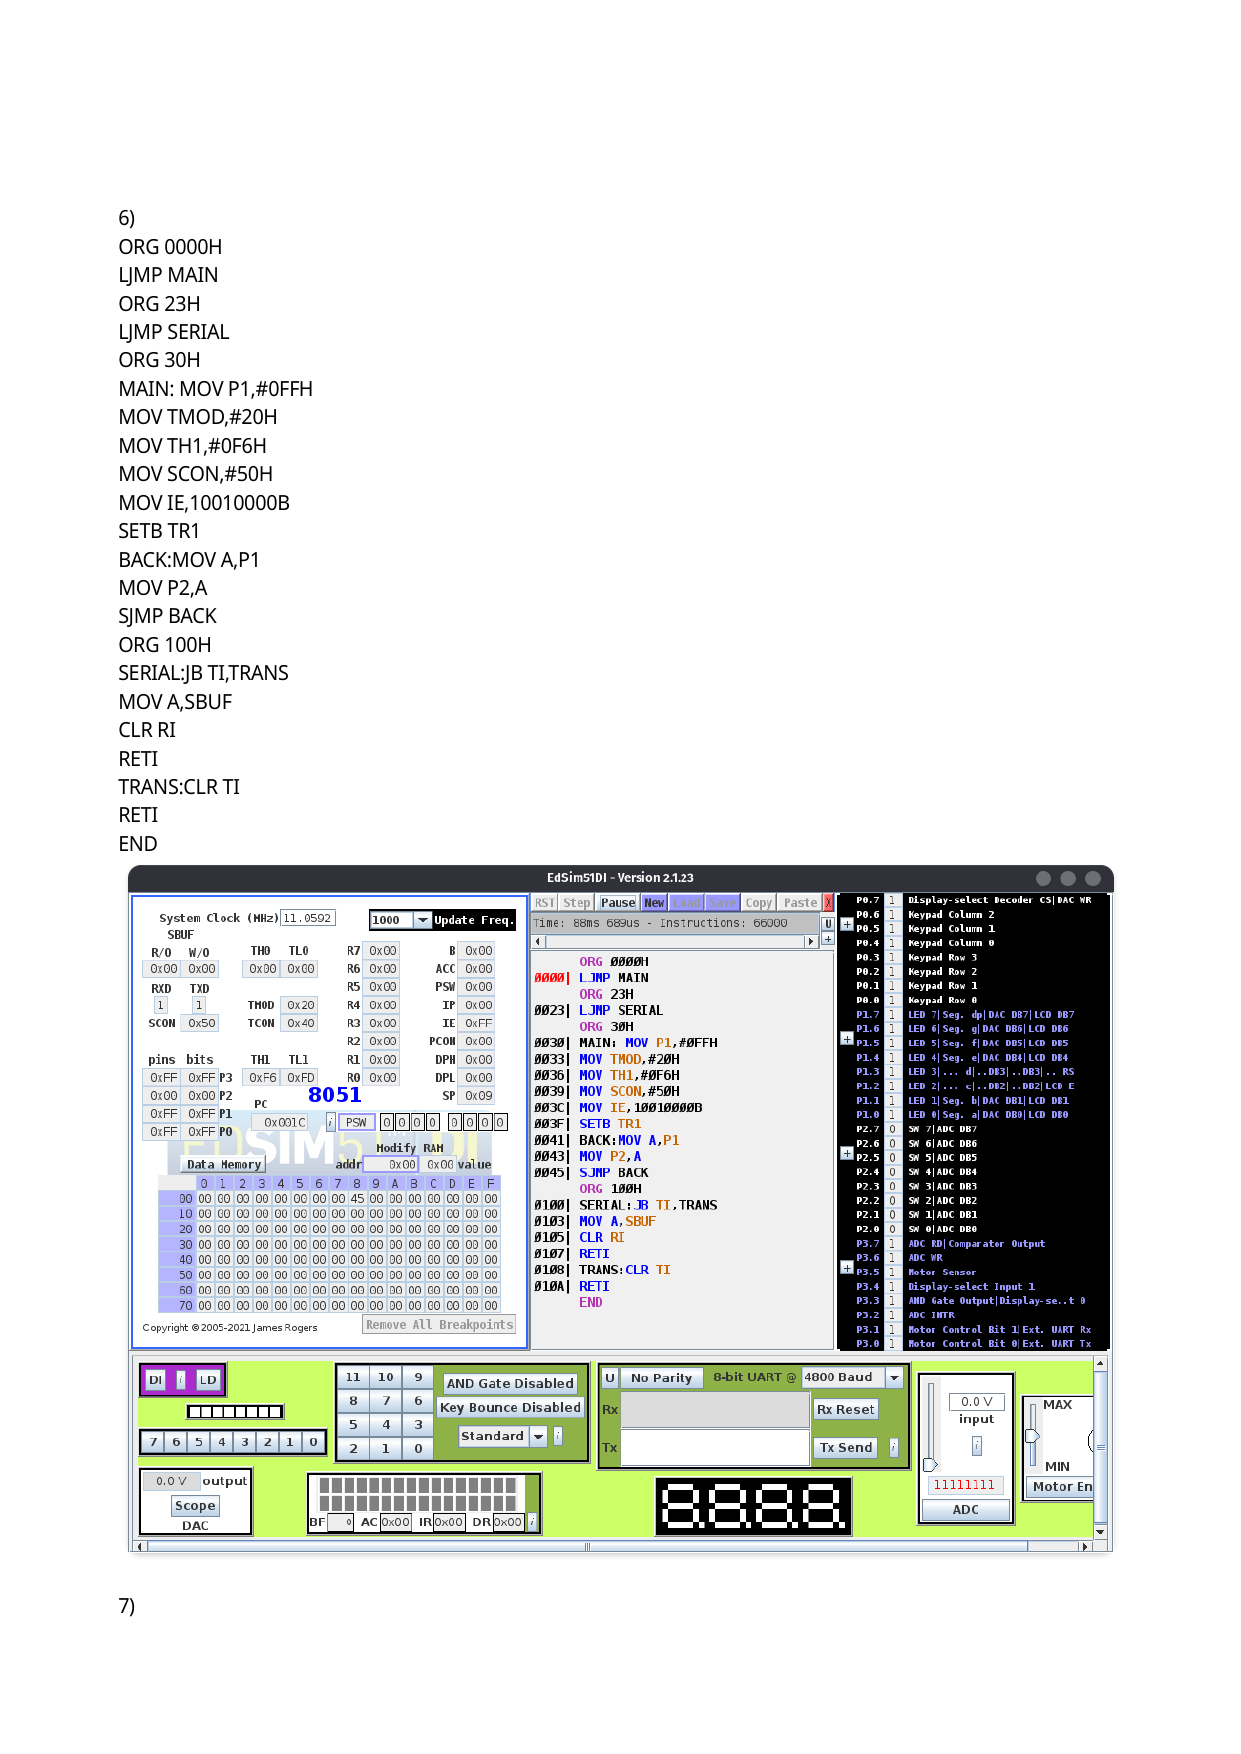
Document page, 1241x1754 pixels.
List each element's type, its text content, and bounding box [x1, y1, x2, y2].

text ORG 23H [118, 289, 1122, 317]
text END [118, 829, 1122, 857]
text 7) [118, 1591, 1122, 1620]
text MOV P2,A [118, 573, 1122, 602]
text LJMP MAIN [118, 260, 1122, 289]
text BACK:MOV A,P1 [118, 545, 1122, 573]
text RETI [118, 744, 1122, 772]
text ORG 100H [118, 630, 1122, 658]
text MOV A,SBUF [118, 687, 1122, 715]
text MOV SCON,#50H [118, 459, 1122, 488]
text ORG 30H [118, 346, 1122, 374]
picture [118, 857, 1123, 1563]
text LJMP SERIAL [118, 317, 1122, 346]
text SERIAL:JB TI,TRANS [118, 658, 1122, 687]
text SETB TR1 [118, 516, 1122, 545]
text MOV IE,10010000B [118, 488, 1122, 516]
text MOV TH1,#0F6H [118, 431, 1122, 459]
text RETI [118, 801, 1122, 829]
text SJMP BACK [118, 602, 1122, 630]
text MAIN: MOV P1,#0FFH [118, 374, 1122, 402]
text 6) [118, 203, 1122, 232]
text TRANS:CLR TI [118, 772, 1122, 801]
text MOV TMOD,#20H [118, 402, 1122, 431]
text CLR RI [118, 715, 1122, 744]
text ORG 0000H [118, 232, 1122, 260]
